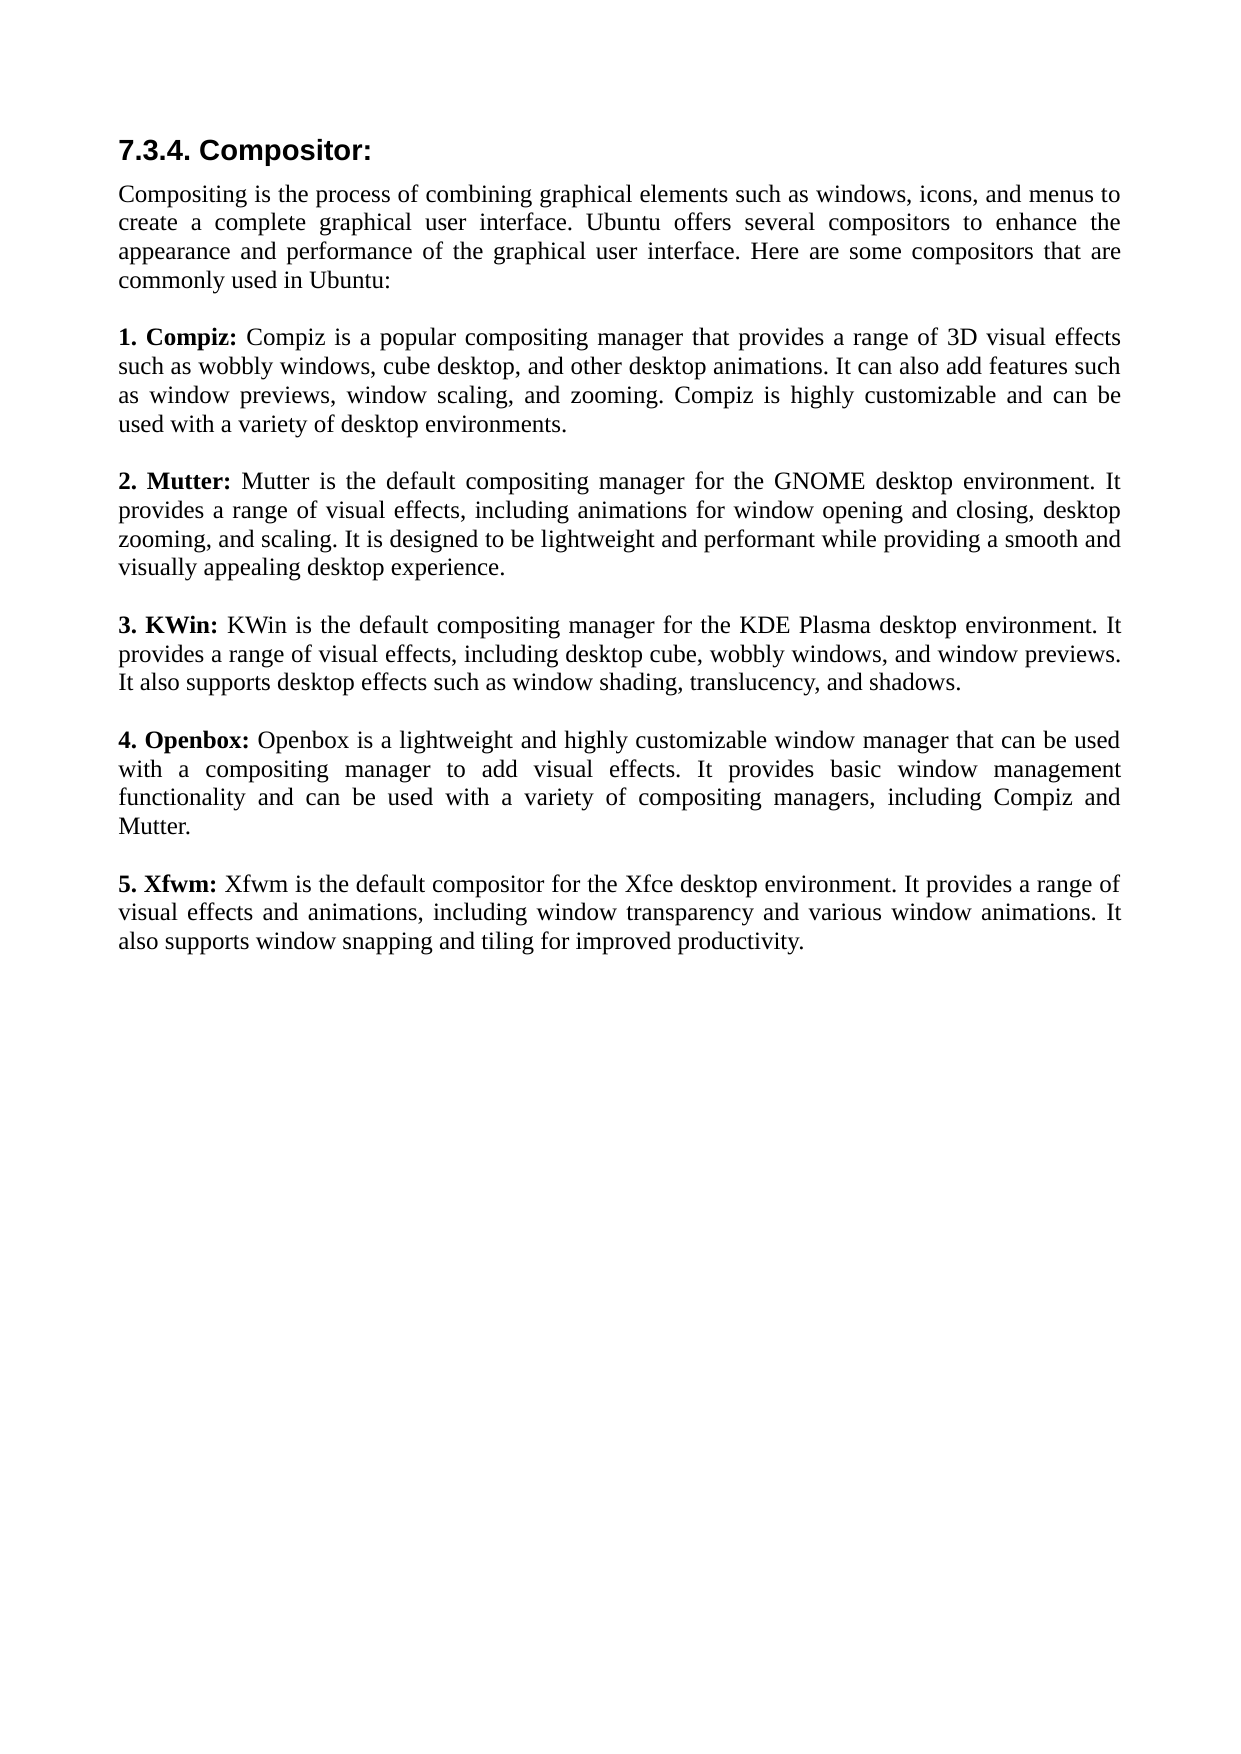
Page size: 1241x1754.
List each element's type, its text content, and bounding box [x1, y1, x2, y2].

text 4. Openbox: Openbox is a lightweight and highly customizable window manager that can be used with a compositing manager to add visual effects. It provides basic window management functionality and can be used with a variety of compositing managers, including Compiz and Mutter. [118, 725, 1122, 840]
subtitle 7.3.4. Compositor: [118, 133, 1122, 166]
text 3. KWin: KWin is the default compositing manager for the KDE Plasma desktop environment. It provides a range of visual effects, including desktop cube, wobbly windows, and window previews. It also supports desktop effects such as window shading, translucency, and shadows. [118, 610, 1122, 696]
text 5. Xfwm: Xfwm is the default compositor for the Xfce desktop environment. It provides a range of visual effects and animations, including window transparency and various window animations. It also supports window snapping and tiling for improved productivity. [118, 869, 1122, 955]
text 2. Mutter: Mutter is the default compositing manager for the GNOME desktop environment. It provides a range of visual effects, including animations for window opening and closing, desktop zooming, and scaling. It is designed to be lightweight and performant while providing a smooth and visually appealing desktop experience. [118, 466, 1122, 581]
text 1. Compiz: Compiz is a popular compositing manager that provides a range of 3D visual effects such as wobbly windows, cube desktop, and other desktop animations. It can also add features such as window previews, window scaling, and zooming. Compiz is highly customizable and can be used with a variety of desktop environments. [118, 322, 1122, 437]
text Compositing is the process of combining graphical elements such as windows, icons, and menus to create a complete graphical user interface. Ubuntu offers several compositors to enhance the appearance and performance of the graphical user interface. Here are some compositors that are commonly used in Ubuntu: [118, 179, 1122, 294]
